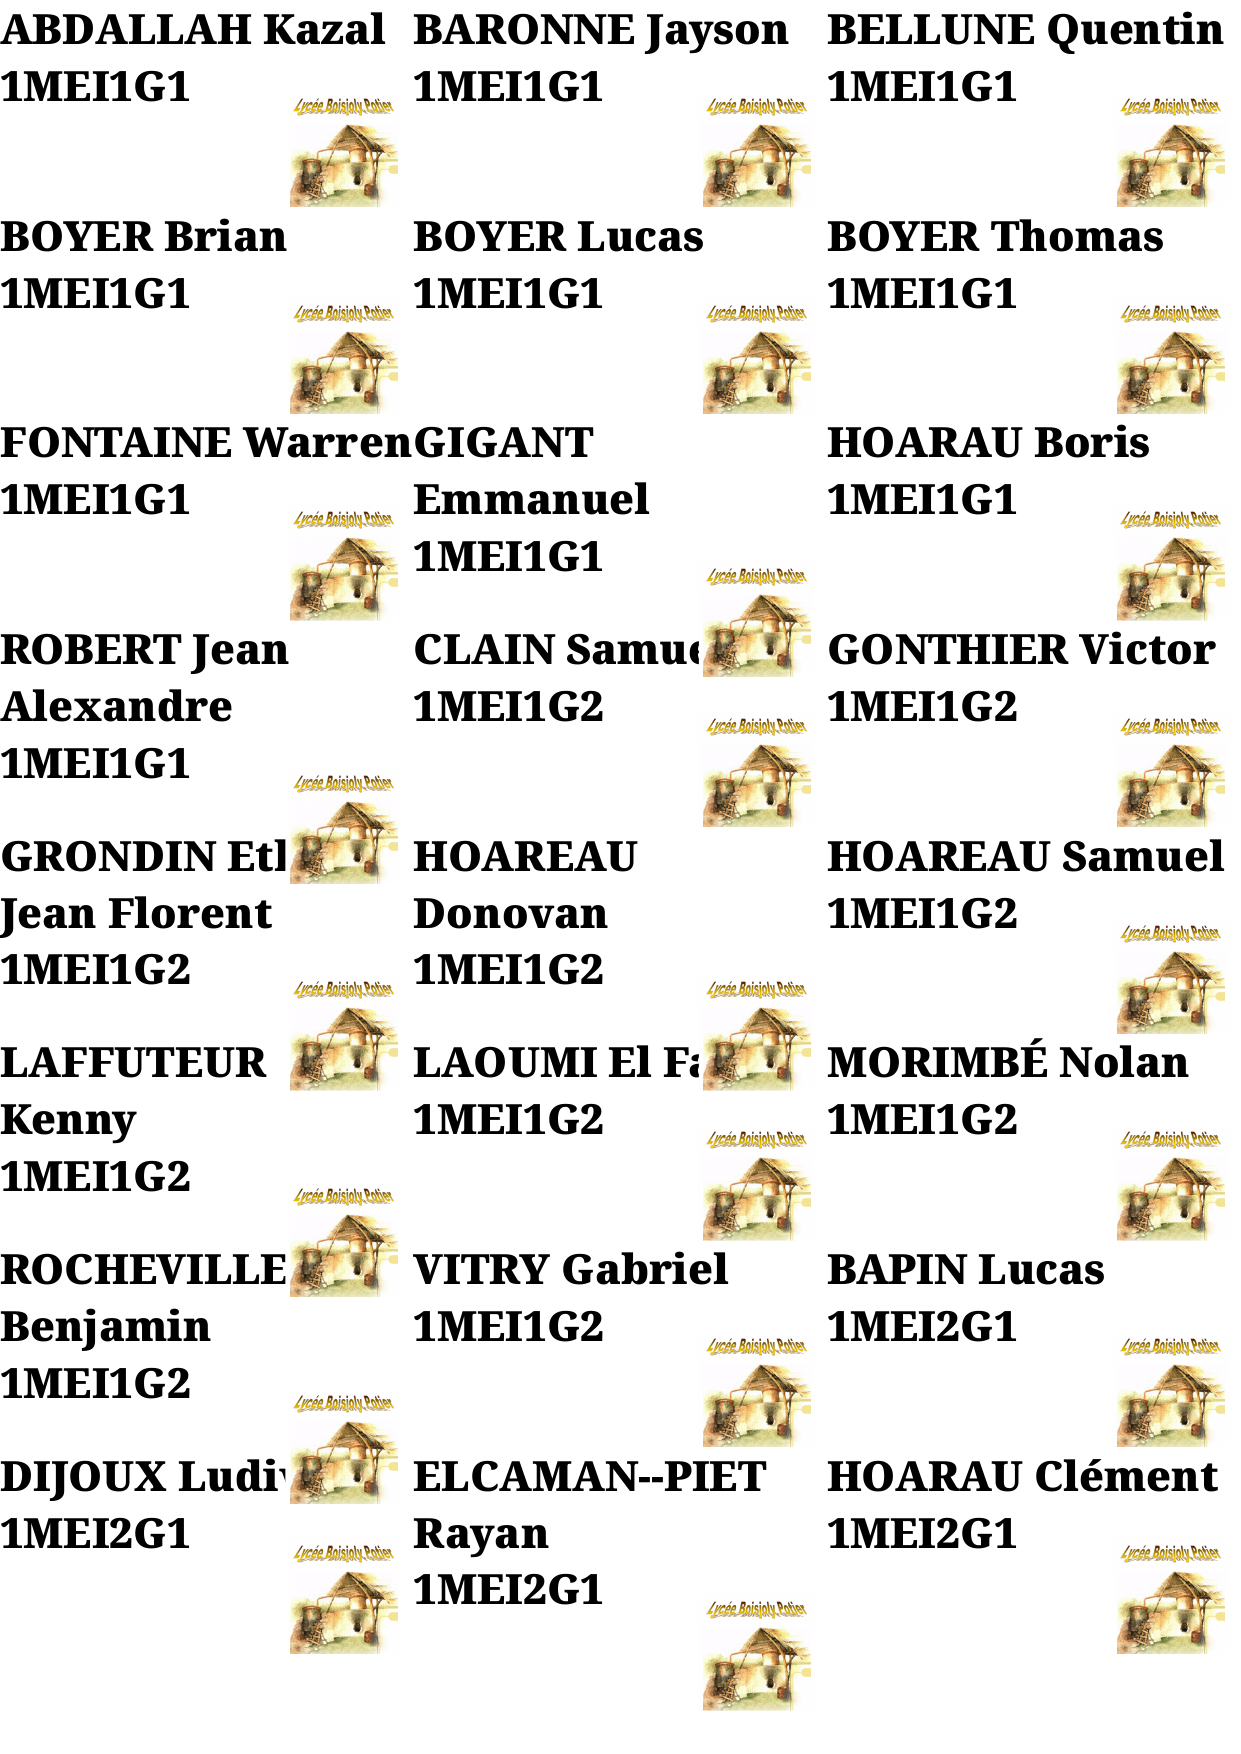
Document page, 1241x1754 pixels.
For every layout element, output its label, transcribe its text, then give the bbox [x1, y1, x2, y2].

text HOAREAU Donovan [413, 827, 827, 940]
text 1MEI1G2 [0, 1147, 413, 1204]
text 1MEI1G2 [413, 1090, 827, 1147]
picture [698, 710, 817, 827]
text 1MEI1G1 [0, 470, 413, 527]
picture [285, 503, 404, 621]
text DIJOUX Ludivine [0, 1447, 285, 1503]
text GONTHIER Victor [827, 620, 1240, 677]
picture [698, 973, 817, 1091]
text BOYER Brian [0, 207, 413, 263]
text GIGANT Emmanuel [413, 413, 827, 527]
text HOARAU Boris [827, 413, 1240, 470]
picture [698, 1593, 817, 1711]
text 1MEI2G1 [827, 1503, 1240, 1560]
picture [1112, 90, 1230, 207]
picture [285, 767, 404, 884]
text 1MEI1G2 [827, 883, 1240, 940]
text LAFFUTEUR Kenny [0, 1033, 413, 1147]
text LAOUMI El Fayed [817, 1033, 827, 1090]
picture [698, 1123, 817, 1241]
text GRONDIN Ethan Jean Florent [0, 827, 413, 940]
text 1MEI1G2 [413, 1297, 827, 1353]
text BAPIN Lucas [827, 1240, 1240, 1297]
text 1MEI1G1 [0, 57, 413, 113]
text 1MEI1G1 [827, 57, 1240, 113]
picture [1112, 503, 1230, 621]
picture [1112, 1123, 1230, 1241]
text 1MEI1G2 [0, 940, 413, 997]
text 1MEI2G1 [413, 1560, 827, 1617]
text BOYER Lucas [413, 207, 827, 263]
picture [285, 1537, 404, 1654]
text CLAIN Samuel [817, 620, 827, 677]
picture [285, 90, 404, 207]
text 1MEI2G1 [827, 1297, 1240, 1353]
picture [285, 1180, 404, 1297]
picture [285, 1387, 404, 1504]
text 1MEI1G1 [413, 263, 827, 320]
picture [1112, 1537, 1230, 1654]
text 1MEI1G2 [0, 1353, 413, 1410]
text 1MEI2G1 [0, 1503, 413, 1560]
picture [1112, 297, 1230, 414]
text 1MEI1G1 [0, 733, 413, 790]
picture [285, 973, 404, 1091]
picture [1112, 1330, 1230, 1447]
text ABDALLAH Kazal [0, 0, 413, 57]
picture [698, 90, 817, 207]
text 1MEI1G1 [0, 263, 413, 320]
text CLAIN Samuel [413, 620, 698, 677]
text ROBERT Jean Alexandre [0, 620, 413, 733]
text 1MEI1G1 [827, 263, 1240, 320]
text LAOUMI El Fayed [413, 1033, 698, 1090]
picture [1112, 917, 1230, 1034]
picture [698, 1330, 817, 1447]
picture [698, 560, 817, 677]
text ELCAMAN--PIET Rayan [413, 1447, 827, 1560]
text FONTAINE Warren [0, 413, 413, 470]
picture [1112, 710, 1230, 827]
text 1MEI1G1 [827, 470, 1240, 527]
text ROCHEVILLE Benjamin [0, 1240, 413, 1353]
picture [698, 297, 817, 414]
text 1MEI1G1 [413, 57, 827, 113]
text 1MEI1G2 [827, 1090, 1240, 1147]
text HOARAU Clément [827, 1447, 1240, 1503]
text BOYER Thomas [827, 207, 1240, 263]
text DIJOUX Ludivine [404, 1447, 413, 1503]
text 1MEI1G2 [827, 677, 1240, 733]
text MORIMBÉ Nolan [827, 1033, 1240, 1090]
text 1MEI1G2 [413, 677, 827, 733]
picture [285, 297, 404, 414]
text 1MEI1G2 [413, 940, 827, 997]
text BARONNE Jayson [413, 0, 827, 57]
text BELLUNE Quentin [827, 0, 1240, 57]
text HOAREAU Samuel [827, 827, 1240, 883]
text 1MEI1G1 [413, 527, 827, 584]
text VITRY Gabriel [413, 1240, 827, 1297]
